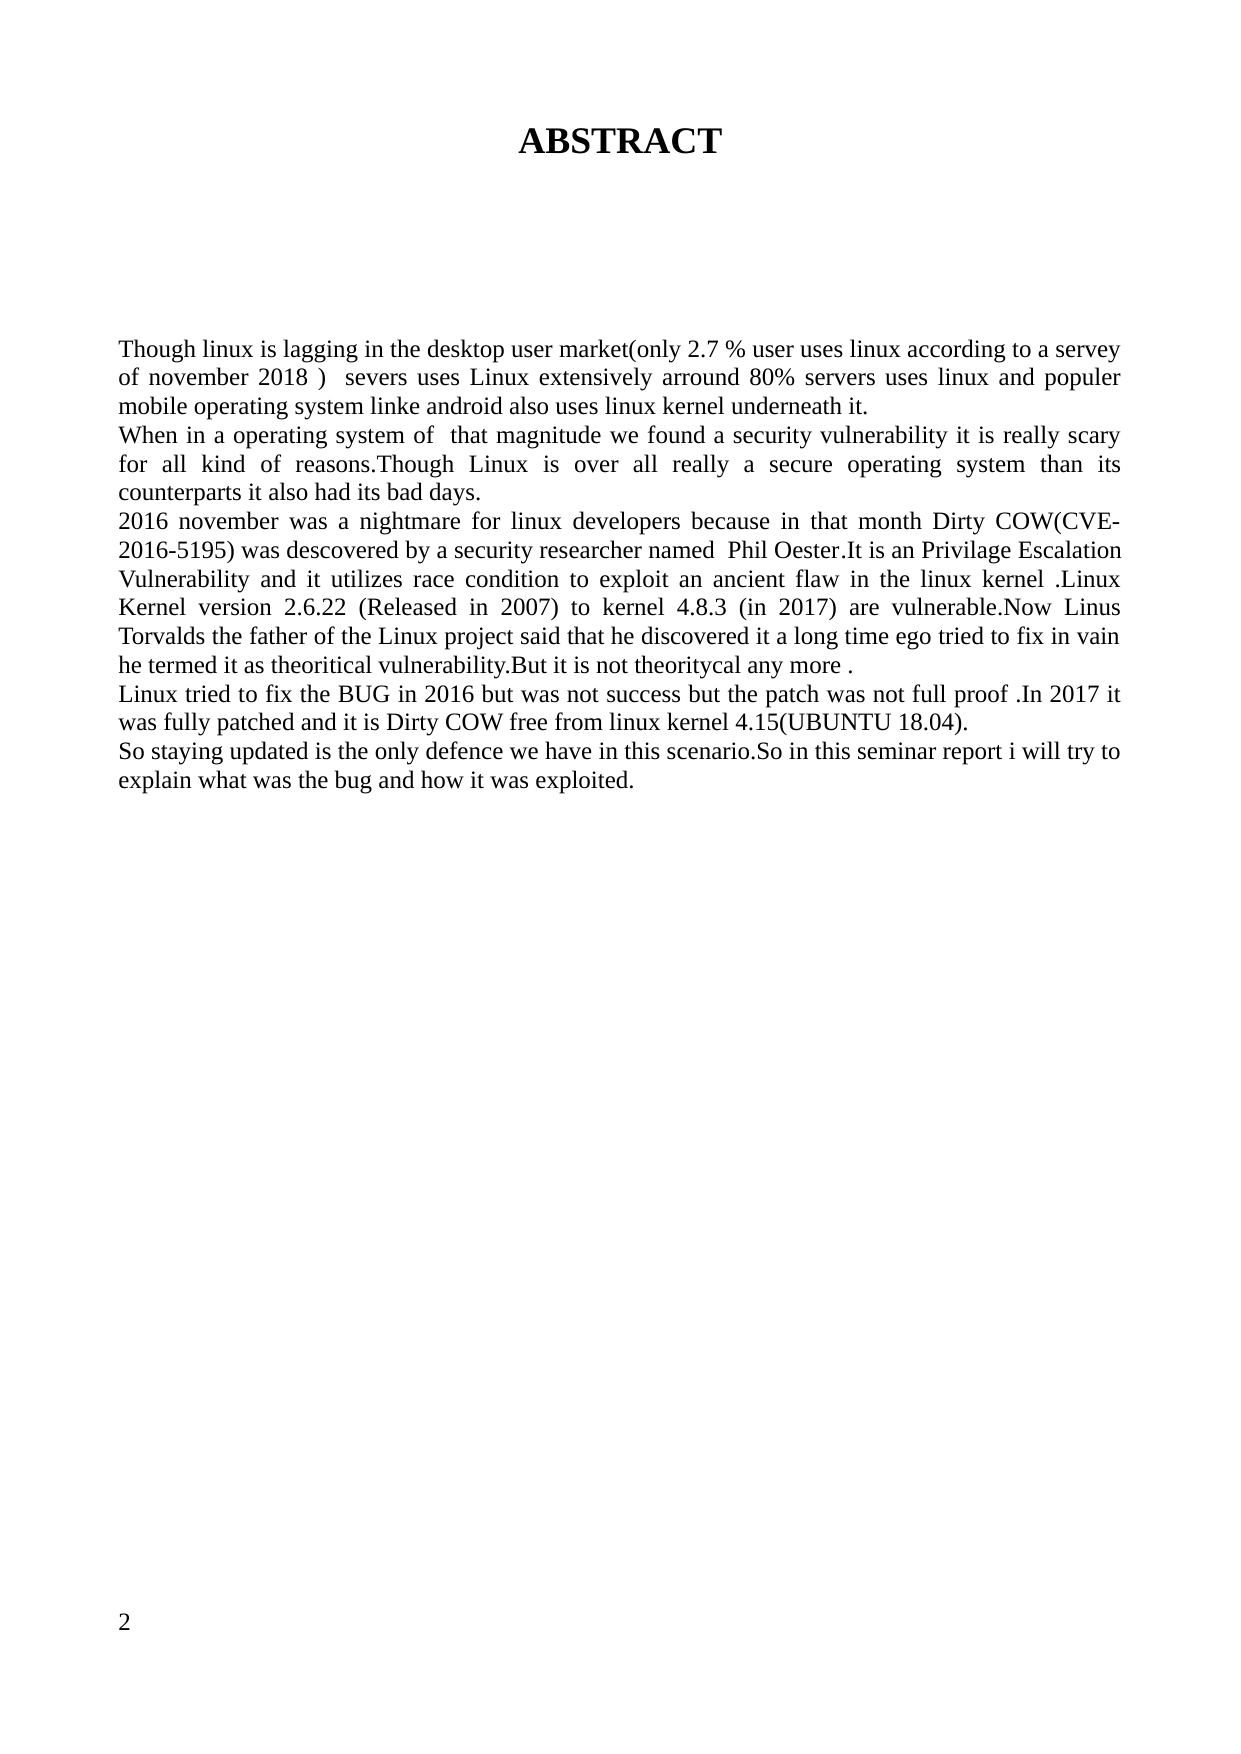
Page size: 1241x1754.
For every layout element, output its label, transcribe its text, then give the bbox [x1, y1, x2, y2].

text Though linux is lagging in the desktop user market(only 2.7 % user uses linux according to a servey of november 2018 ) severs uses Linux extensively arround 80% servers uses linux and populer mobile operating system linke android also uses linux kernel underneath it. [118, 334, 1122, 420]
text 2016 november was a nightmare for linux developers because in that month Dirty COW(CVE-2016-5195) was descovered by a security researcher named Phil Oester.It is an Privilage Escalation Vulnerability and it utilizes race condition to exploit an ancient flaw in the linux kernel .Linux Kernel version 2.6.22 (Released in 2007) to kernel 4.8.3 (in 2017) are vulnerable.Now Linus Torvalds the father of the Linux project said that he discovered it a long time ego tried to fix in vain he termed it as theoritical vulnerability.But it is not theoritycal any more . [118, 506, 1122, 679]
text Linux tried to fix the BUG in 2016 but was not success but the patch was not full proof .In 2017 it was fully patched and it is Dirty COW free from linux kernel 4.15(UBUNTU 18.04). [118, 679, 1122, 736]
text When in a operating system of that magnitude we found a security vulnerability it is really scary for all kind of reasons.Though Linux is over all really a secure operating system than its counterparts it also had its bad days. [118, 420, 1122, 506]
text ABSTRACT [118, 118, 1122, 161]
text So staying updated is the only defence we have in this scenario.So in this seminar report i will try to explain what was the bug and how it was exploited. [118, 736, 1122, 794]
